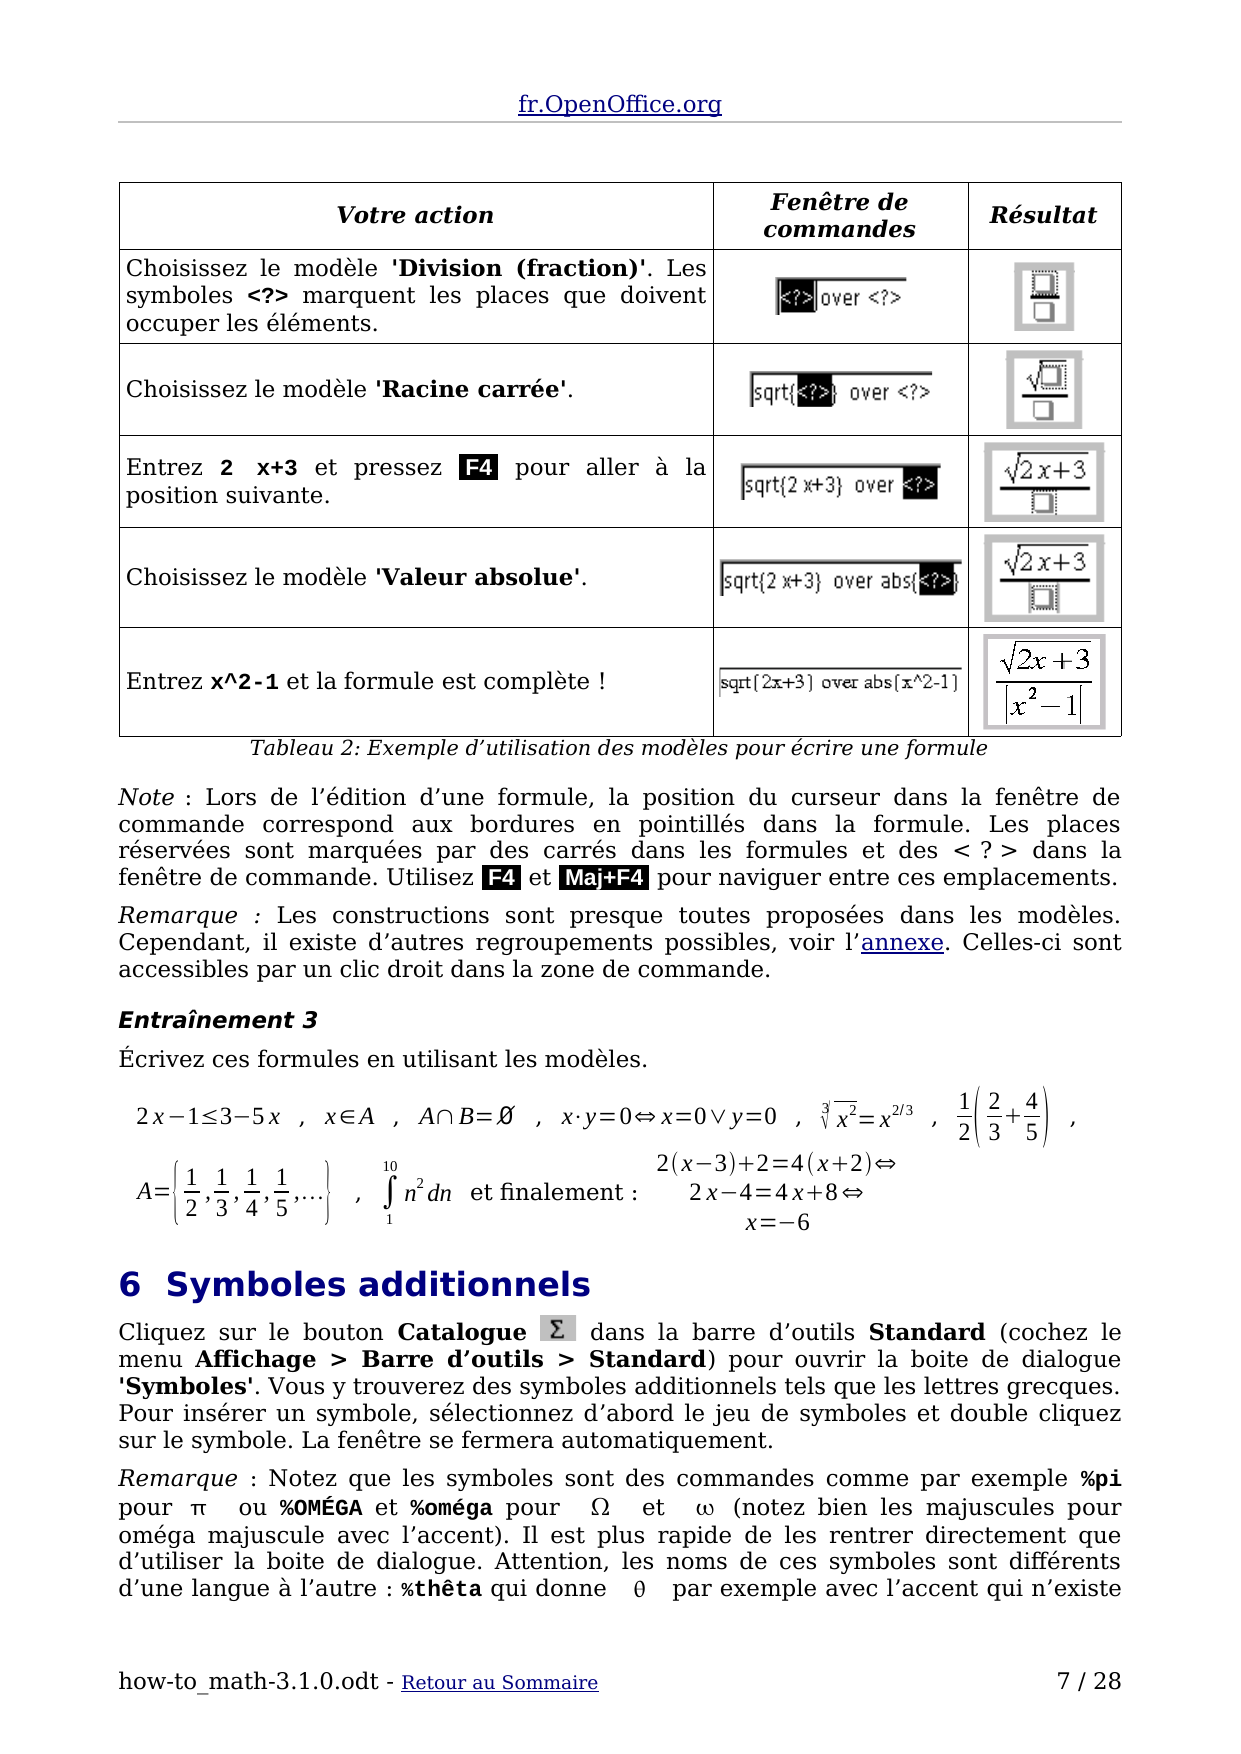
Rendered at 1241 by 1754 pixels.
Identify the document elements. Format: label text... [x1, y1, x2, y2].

table_cell [714, 628, 968, 736]
subtitle Symboles additionnels [118, 1265, 1122, 1304]
text ,,,,,,,et finalement : [118, 1084, 1122, 1236]
table_cell Choisissez le modèle 'Division (fraction)'. Les symboles <?> marquent les places que doivent occuper les éléments. [120, 250, 713, 343]
picture [719, 667, 962, 697]
table_cell [714, 250, 968, 343]
table_cell [714, 436, 968, 527]
table_cell [969, 628, 1121, 736]
table_cell [969, 250, 1121, 343]
table_cell Entrez 2 x+3 et pressez F4 pour aller à la position suivante. [120, 436, 713, 527]
table_header Fenêtre de commandes [714, 183, 968, 249]
text Note : Lors de l’édition d’une formule, la position du curseur dans la fenêtre de commande correspond aux bordures en pointillés dans la formule. Les places réservées sont marquées par des carrés dans les formules et des < ? > dans la fenêtre de commande. Utilisez F4 et Maj+F4 pour naviguer entre ces emplacements. [118, 784, 1122, 891]
text Cliquez sur le bouton Catalogue dans la barre d’outils Standard (cochez le menu Affichage > Barre d’outils > Standard) pour ouvrir la boite de dialogue 'Symboles'. Vous y trouverez des symboles additionnels tels que les lettres grecques. Pour insérer un symbole, sélectionnez d’abord le jeu de symboles et double cliquez sur le symbole. La fenêtre se fermera automatiquement. [118, 1316, 1122, 1453]
text Tableau 2: Exemple d’utilisation des modèles pour écrire une formule [118, 736, 1122, 761]
table_cell Choisissez le modèle 'Valeur absolue'. [120, 528, 713, 627]
table_cell [969, 344, 1121, 435]
table_cell Entrez x^2-1 et la formule est complète ! [120, 628, 713, 736]
table_header Résultat [969, 183, 1121, 249]
subtitle Entraînement 3 [118, 1007, 1122, 1034]
table_cell [714, 528, 968, 627]
text Remarque : Les constructions sont presque toutes proposées dans les modèles. Cependant, il existe d’autres regroupements possibles, voir l’annexe. Celles-ci sont accessibles par un clic droit dans la zone de commande. [118, 903, 1122, 983]
table_header Votre action [120, 183, 713, 249]
text Remarque : Notez que les symboles sont des commandes comme par exemple %pi pour ou %OMÉGA et %oméga pour et (notez bien les majuscules pour oméga majuscule avec l’accent). Il est plus rapide de les rentrer directement que d’utiliser la boite de dialogue. Attention, les noms de ces symboles sont différents d’une langue à l’autre : %thêta qui donne par exemple avec l’accent qui n’existe [118, 1465, 1122, 1603]
table_cell Choisissez le modèle 'Racine carrée'. [120, 344, 713, 435]
text Écrivez ces formules en utilisant les modèles. [118, 1046, 1122, 1073]
table_cell [969, 528, 1121, 627]
table_cell [969, 436, 1121, 527]
table_cell [714, 344, 968, 435]
picture [983, 633, 1106, 730]
